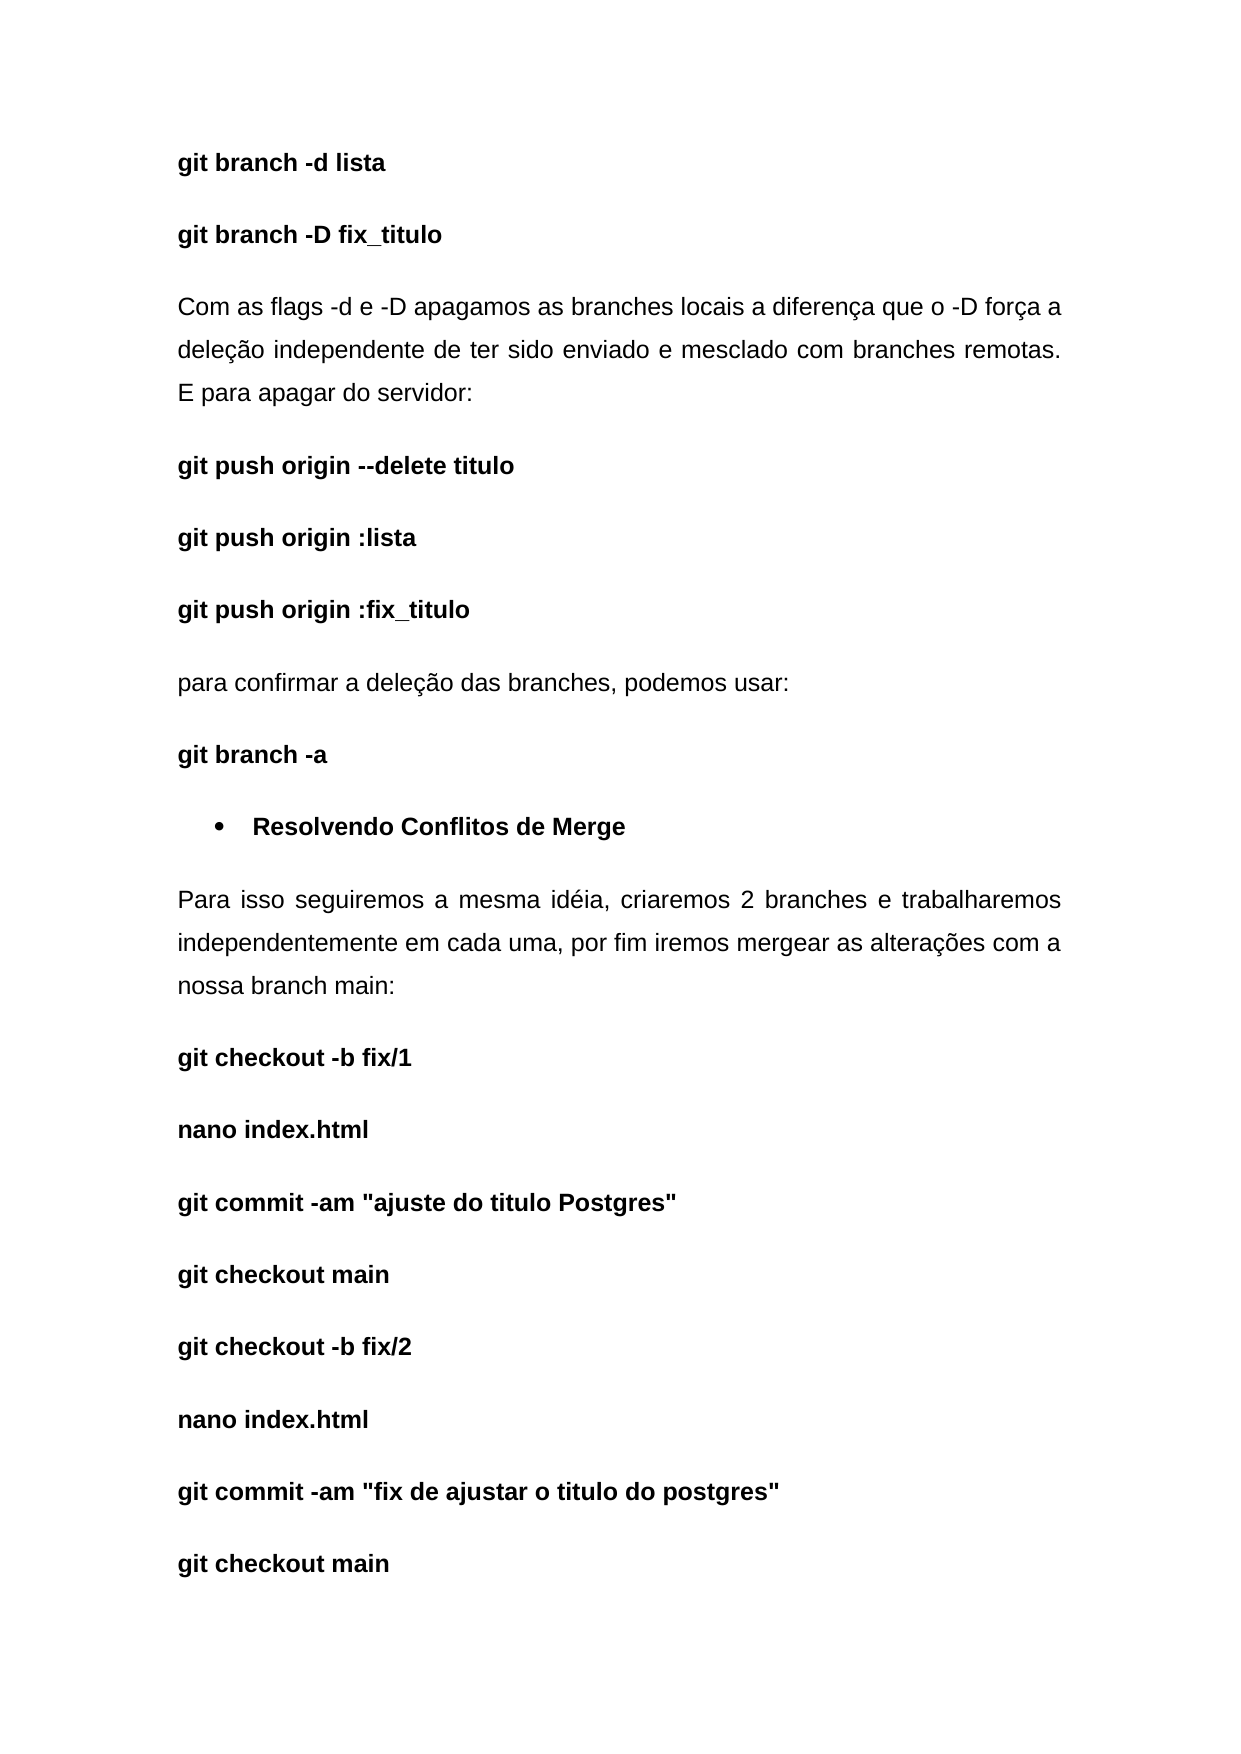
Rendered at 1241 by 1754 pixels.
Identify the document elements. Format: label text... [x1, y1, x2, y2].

text para confirmar a deleção das branches, podemos usar: [177, 668, 1063, 696]
text Com as flags -d e -D apagamos as branches locais a diferença que o -D força a deleção independente de ter sido enviado e mesclado com branches remotas. E para apagar do servidor: [177, 292, 1063, 407]
text git commit -am "ajuste do titulo Postgres" [177, 1188, 1063, 1216]
text git branch -a [177, 740, 1063, 769]
text git commit -am "fix de ajustar o titulo do postgres" [177, 1477, 1063, 1506]
text git push origin :lista [177, 523, 1063, 552]
text git checkout -b fix/2 [177, 1332, 1063, 1361]
text nano index.html [177, 1404, 1063, 1433]
text git checkout main [177, 1549, 1063, 1578]
text git push origin :fix_titulo [177, 595, 1063, 624]
text git branch -D fix_titulo [177, 220, 1063, 249]
list Resolvendo Conflitos de Merge [215, 812, 1063, 841]
text Para isso seguiremos a mesma idéia, criaremos 2 branches e trabalharemos independentemente em cada uma, por fim iremos mergear as alterações com a nossa branch main: [177, 884, 1063, 999]
text git push origin --delete titulo [177, 451, 1063, 479]
text git checkout main [177, 1260, 1063, 1289]
text nano index.html [177, 1115, 1063, 1144]
text git checkout -b fix/1 [177, 1043, 1063, 1072]
text git branch -d lista [177, 148, 1063, 176]
